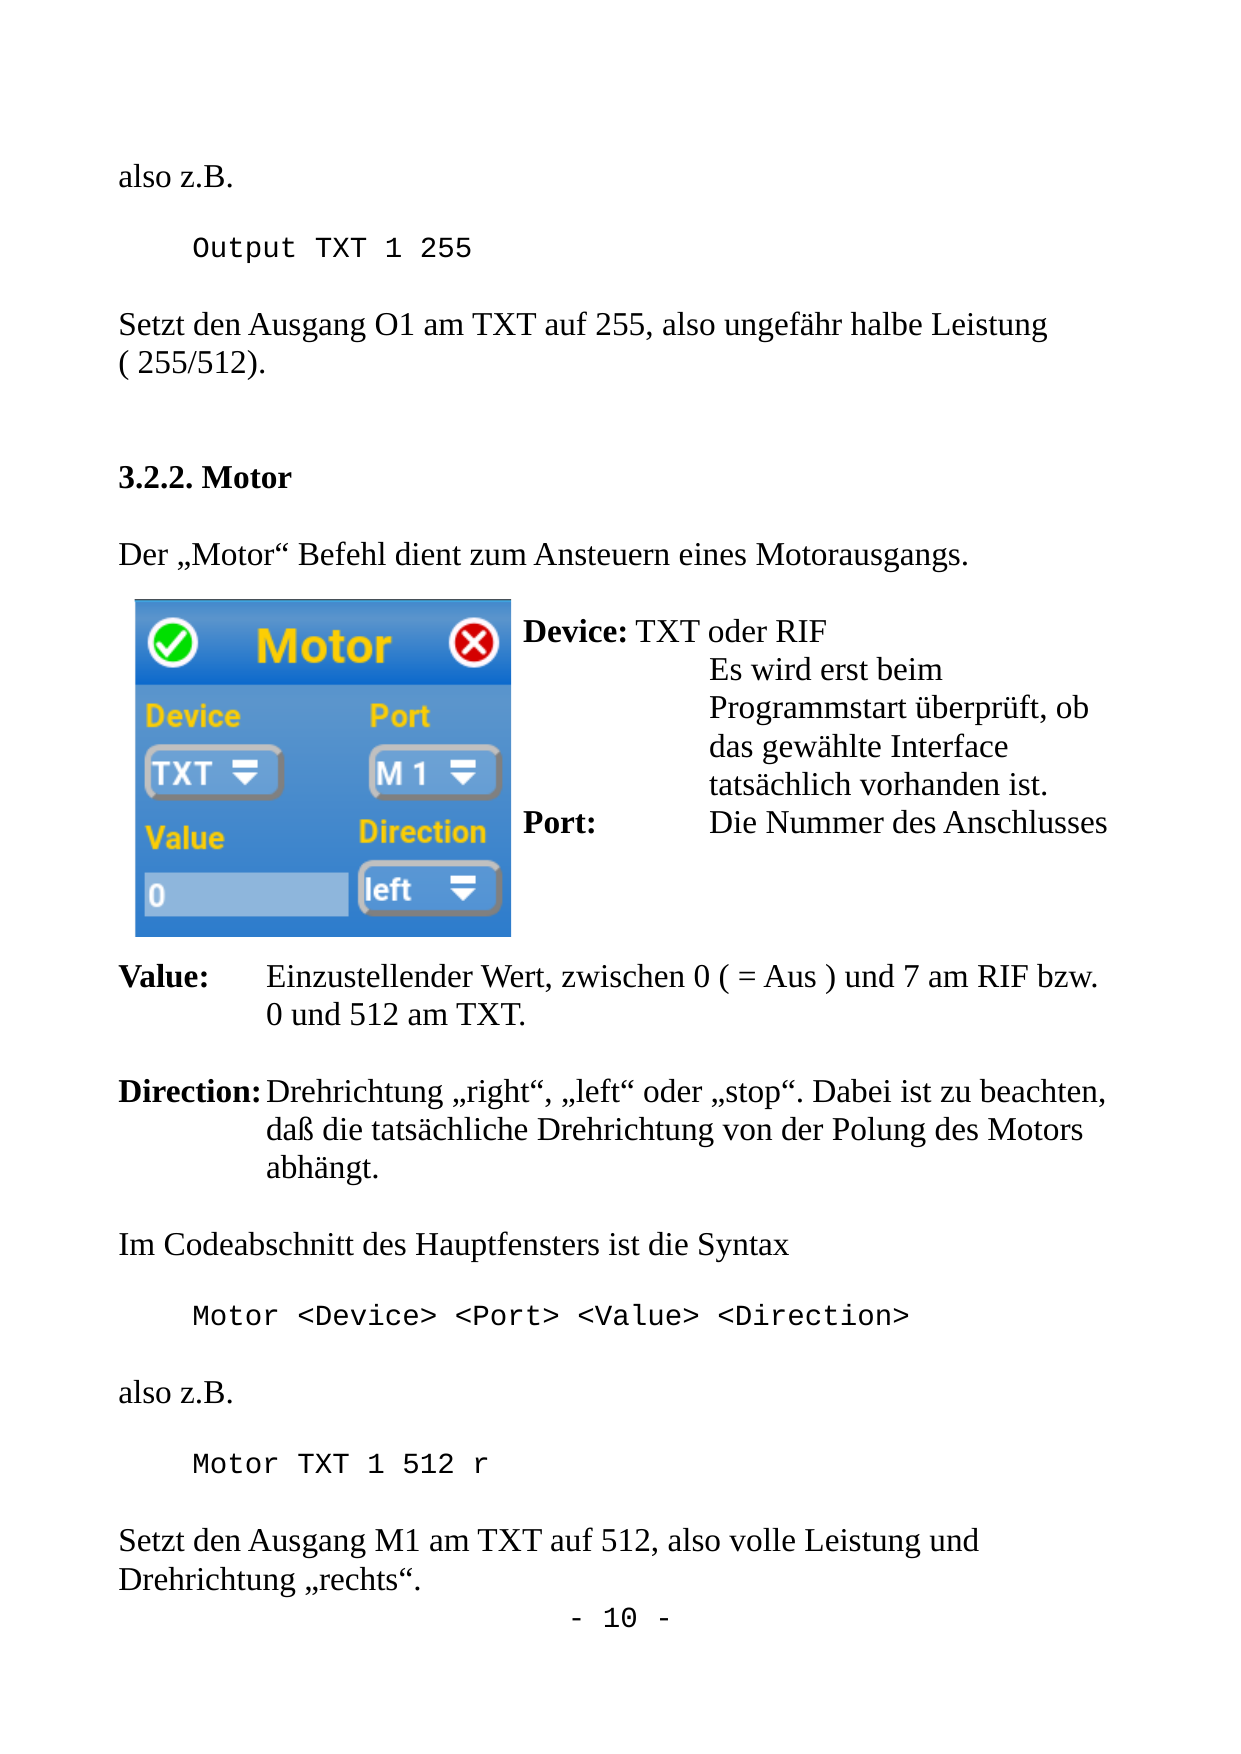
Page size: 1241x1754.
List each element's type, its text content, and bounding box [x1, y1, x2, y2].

text Motor <Device> <Port> <Value> <Direction> [118, 1301, 1122, 1334]
text Setzt den Ausgang O1 am TXT auf 255, also ungefähr halbe Leistung ( 255/512). [118, 304, 1122, 381]
text also z.B. [118, 1372, 1122, 1411]
text 3.2.2. Motor [118, 458, 1122, 496]
text Setzt den Ausgang M1 am TXT auf 512, also volle Leistung und Drehrichtung „rechts“. [118, 1521, 1122, 1597]
text Port: Die Nummer des Anschlusses [512, 803, 1122, 841]
text daß die tatsächliche Drehrichtung von der Polung des Motors [118, 1109, 1122, 1148]
text Motor TXT 1 512 r [118, 1449, 1122, 1482]
text Es wird erst beim Programmstart überprüft, ob das gewählte Interface tatsächlich vorhanden ist. [512, 649, 1122, 803]
text [118, 649, 134, 803]
text [118, 611, 134, 649]
text also z.B. [118, 156, 1122, 195]
text Device: TXT oder RIF [512, 611, 1122, 649]
text Value: Einzustellender Wert, zwischen 0 ( = Aus ) und 7 am RIF bzw. 0 und 512 am TXT. [118, 956, 1122, 1033]
text Im Codeabschnitt des Hauptfensters ist die Syntax [118, 1224, 1122, 1263]
picture [134, 599, 512, 937]
text abhängt. [118, 1148, 1122, 1186]
text Output TXT 1 255 [118, 233, 1122, 266]
text Direction: Drehrichtung „right“, „left“ oder „stop“. Dabei ist zu beachten, [118, 1071, 1122, 1109]
text Der „Motor“ Befehl dient zum Ansteuern eines Motorausgangs. [118, 534, 1122, 573]
